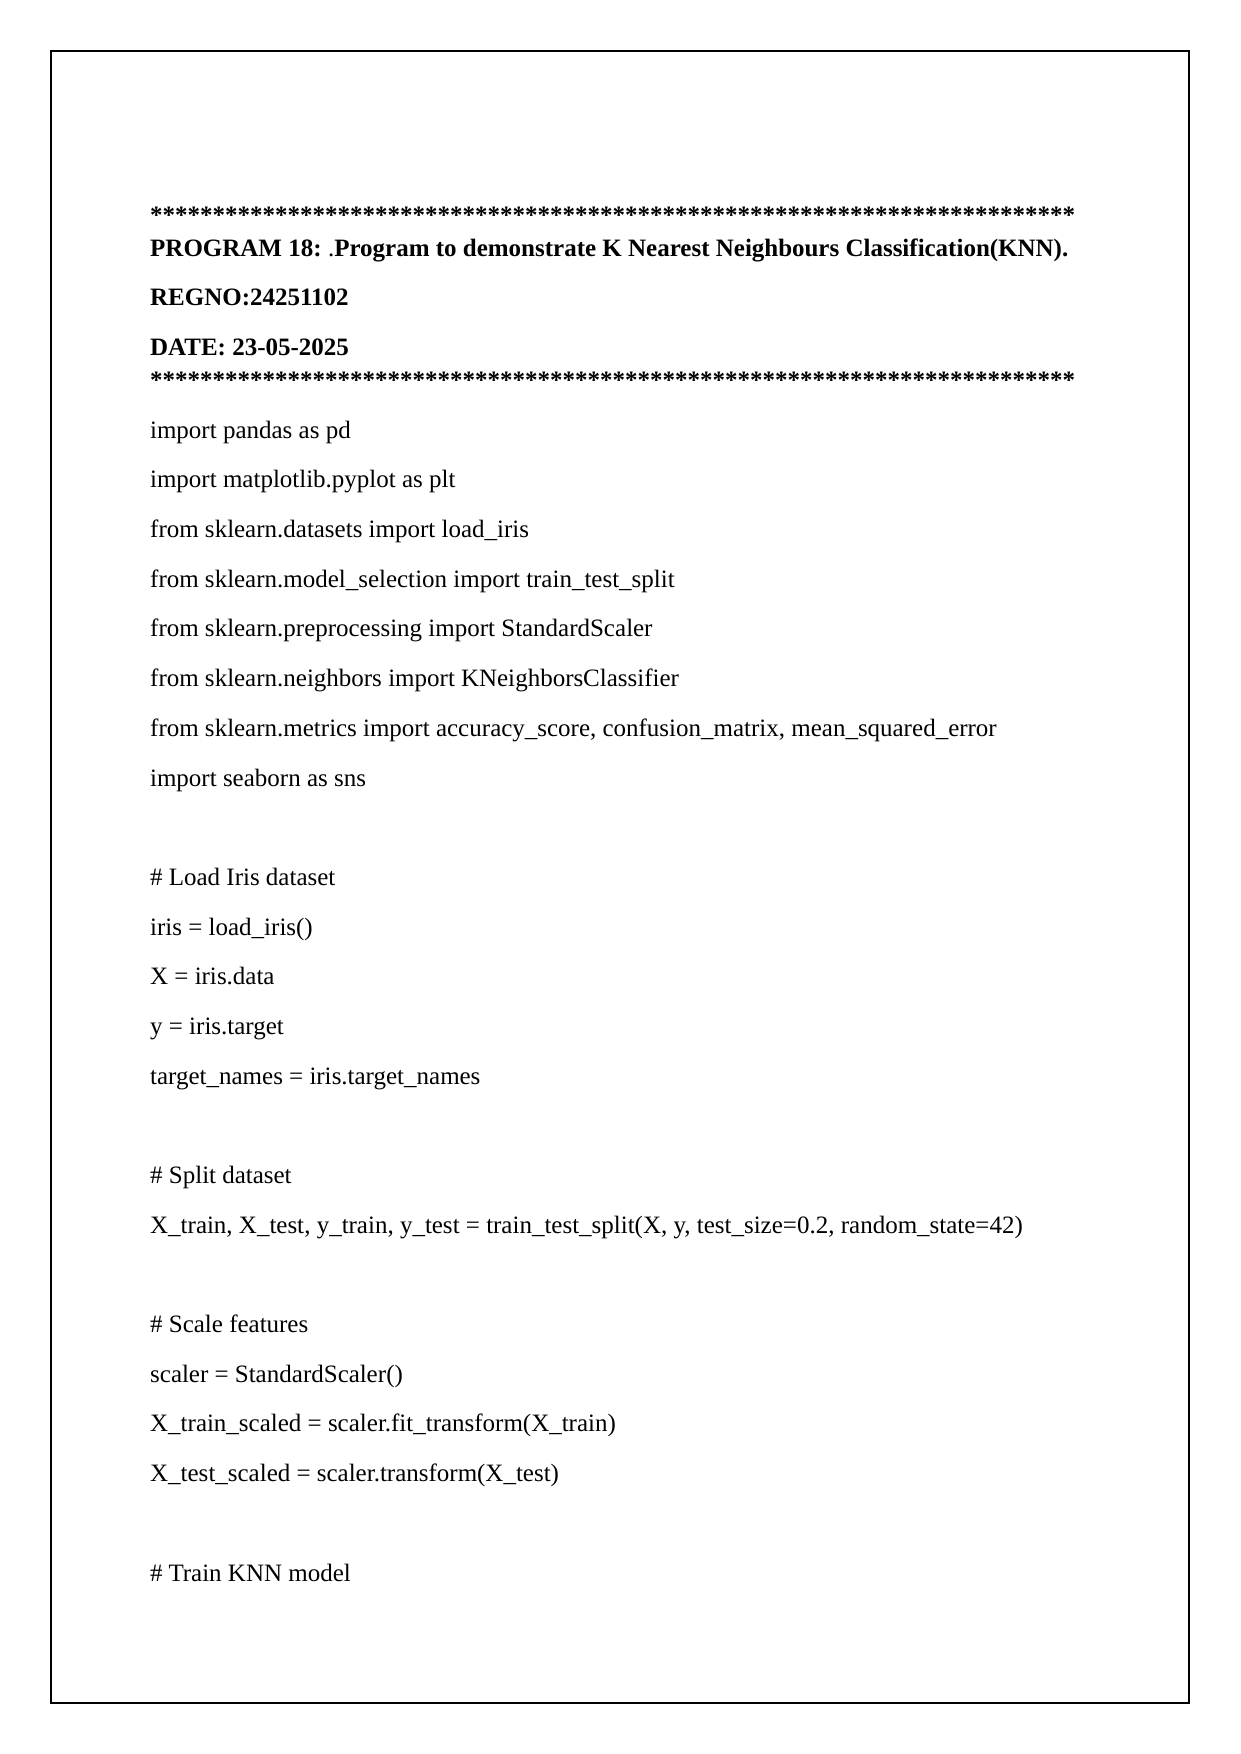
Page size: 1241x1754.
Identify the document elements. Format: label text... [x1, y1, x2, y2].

text from sklearn.model_selection import train_test_split [150, 564, 1090, 593]
text from sklearn.datasets import load_iris [150, 514, 1090, 543]
text import matplotlib.pyplot as plt [150, 464, 1090, 493]
text # Split dataset [150, 1160, 1090, 1189]
text # Load Iris dataset [150, 862, 1090, 891]
text DATE: 23-05-2025 [150, 332, 1156, 361]
text # Train KNN model [150, 1558, 1090, 1586]
text ************************************************************************** [150, 365, 1090, 394]
text X = iris.data [150, 961, 1090, 990]
text import pandas as pd [150, 415, 1090, 443]
text X_train, X_test, y_train, y_test = train_test_split(X, y, test_size=0.2, random_state=42) [150, 1210, 1090, 1238]
text from sklearn.metrics import accuracy_score, confusion_matrix, mean_squared_error [150, 713, 1090, 742]
text iris = load_iris() [150, 912, 1090, 940]
text import seaborn as sns [150, 763, 1090, 791]
text ************************************************************************** [150, 200, 1156, 228]
text from sklearn.preprocessing import StandardScaler [150, 613, 1090, 642]
text X_test_scaled = scaler.transform(X_test) [150, 1458, 1090, 1487]
text X_train_scaled = scaler.fit_transform(X_train) [150, 1408, 1090, 1437]
text from sklearn.neighbors import KNeighborsClassifier [150, 663, 1090, 692]
text REGNO:24251102 [150, 282, 1090, 311]
text PROGRAM 18: .Program to demonstrate K Nearest Neighbours Classification(KNN). [150, 233, 1090, 261]
text scaler = StandardScaler() [150, 1359, 1090, 1388]
text # Scale features [150, 1309, 1090, 1338]
text y = iris.target [150, 1011, 1090, 1040]
text target_names = iris.target_names [150, 1061, 1090, 1089]
